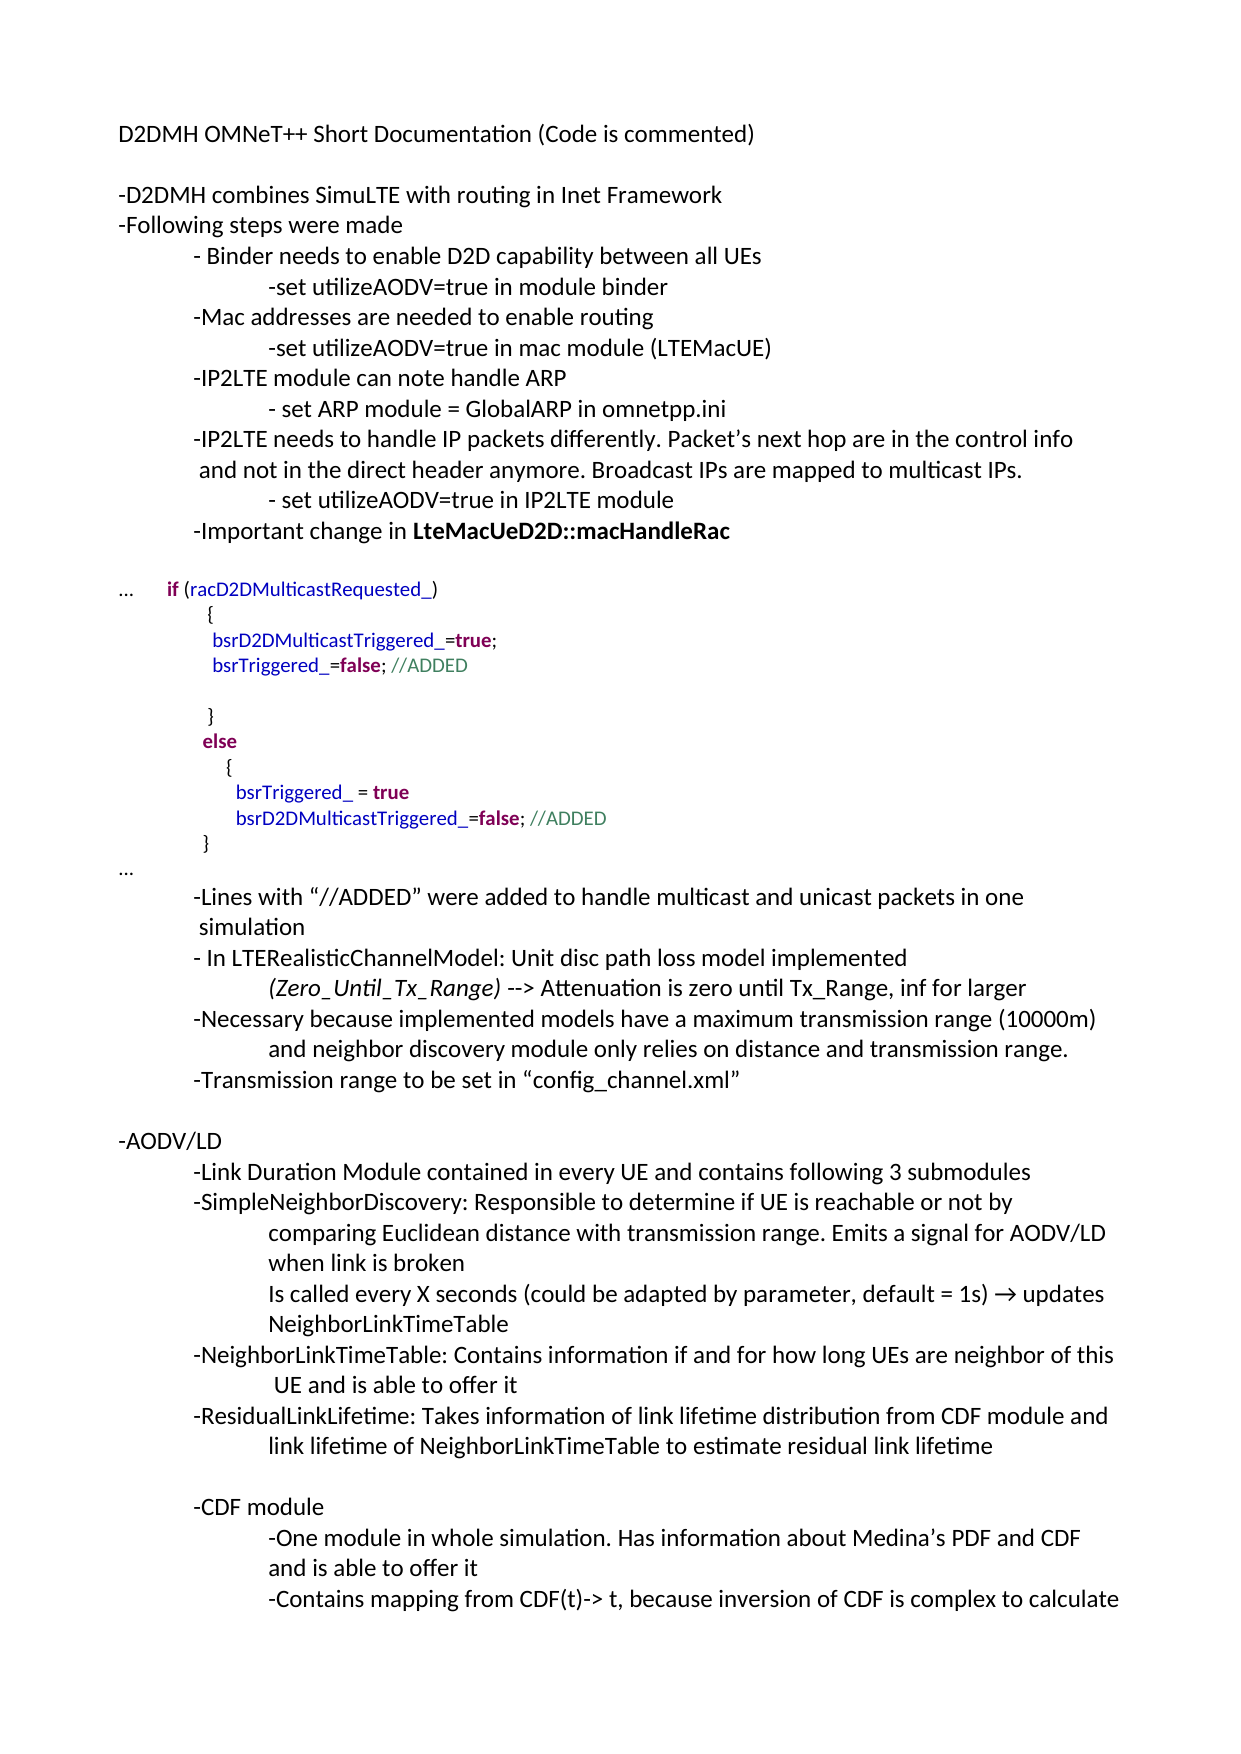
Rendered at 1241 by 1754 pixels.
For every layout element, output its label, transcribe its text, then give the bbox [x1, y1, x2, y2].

text ... if (racD2DMulticastRequested_) [118, 576, 1122, 601]
text } [118, 830, 1122, 856]
text - In LTERealisticChannelModel: Unit disc path loss model implemented (Zero_Until_Tx_Range) --> Attenuation is zero until Tx_Range, inf for larger [118, 942, 1122, 1003]
text -IP2LTE module can note handle ARP [118, 362, 1122, 393]
text { [118, 754, 1122, 779]
text -Lines with “//ADDED” were added to handle multicast and unicast packets in one simulation [118, 881, 1122, 942]
text } [118, 703, 1122, 728]
text and is able to offer it [118, 1552, 1122, 1583]
text -AODV/LD [118, 1125, 1122, 1156]
text - Binder needs to enable D2D capability between all UEs [118, 240, 1122, 271]
text NeighborLinkTimeTable [193, 1308, 1122, 1339]
text bsrD2DMulticastTriggered_=false; //ADDED [118, 805, 1122, 830]
text -Contains mapping from CDF(t)-> t, because inversion of CDF is complex to calculate [118, 1583, 1122, 1613]
text bsrTriggered_ = true [118, 779, 1122, 805]
text -D2DMH combines SimuLTE with routing in Inet Framework [118, 179, 1122, 210]
text -CDF module [118, 1491, 1122, 1522]
text bsrTriggered_=false; //ADDED [118, 652, 1122, 678]
text -Mac addresses are needed to enable routing [118, 301, 1122, 332]
text -Important change in LteMacUeD2D::macHandleRac [118, 515, 1122, 545]
text - set ARP module = GlobalARP in omnetpp.ini [118, 393, 1122, 423]
text { [118, 601, 1122, 627]
text -Transmission range to be set in “config_channel.xml” [118, 1064, 1122, 1094]
text D2DMH OMNeT++ Short Documentation (Code is commented) [118, 118, 1122, 149]
text -NeighborLinkTimeTable: Contains information if and for how long UEs are neighbor of this UE and is able to offer it [118, 1339, 1122, 1400]
text -IP2LTE needs to handle IP packets differently. Packet’s next hop are in the control info and not in the direct header anymore. Broadcast IPs are mapped to multicast IPs. [118, 423, 1122, 484]
text - set utilizeAODV=true in IP2LTE module [118, 484, 1122, 515]
text -Necessary because implemented models have a maximum transmission range (10000m) [118, 1003, 1122, 1033]
text -ResidualLinkLifetime: Takes information of link lifetime distribution from CDF module and [193, 1400, 1122, 1430]
text when link is broken [193, 1247, 1122, 1278]
text -set utilizeAODV=true in module binder [118, 271, 1122, 301]
text and neighbor discovery module only relies on distance and transmission range. [118, 1033, 1122, 1064]
text -One module in whole simulation. Has information about Medina’s PDF and CDF [118, 1522, 1122, 1552]
text else [118, 728, 1122, 754]
text -Link Duration Module contained in every UE and contains following 3 submodules [118, 1156, 1122, 1186]
text Is called every X seconds (could be adapted by parameter, default = 1s) → updates [193, 1278, 1122, 1308]
text link lifetime of NeighborLinkTimeTable to estimate residual link lifetime [268, 1430, 1122, 1461]
text -Following steps were made [118, 210, 1122, 240]
text bsrD2DMulticastTriggered_=true; [118, 627, 1122, 652]
text -SimpleNeighborDiscovery: Responsible to determine if UE is reachable or not by comparing Euclidean distance with transmission range. Emits a signal for AODV/LD [193, 1186, 1122, 1247]
text -set utilizeAODV=true in mac module (LTEMacUE) [118, 332, 1122, 362]
text ... [118, 856, 1122, 881]
